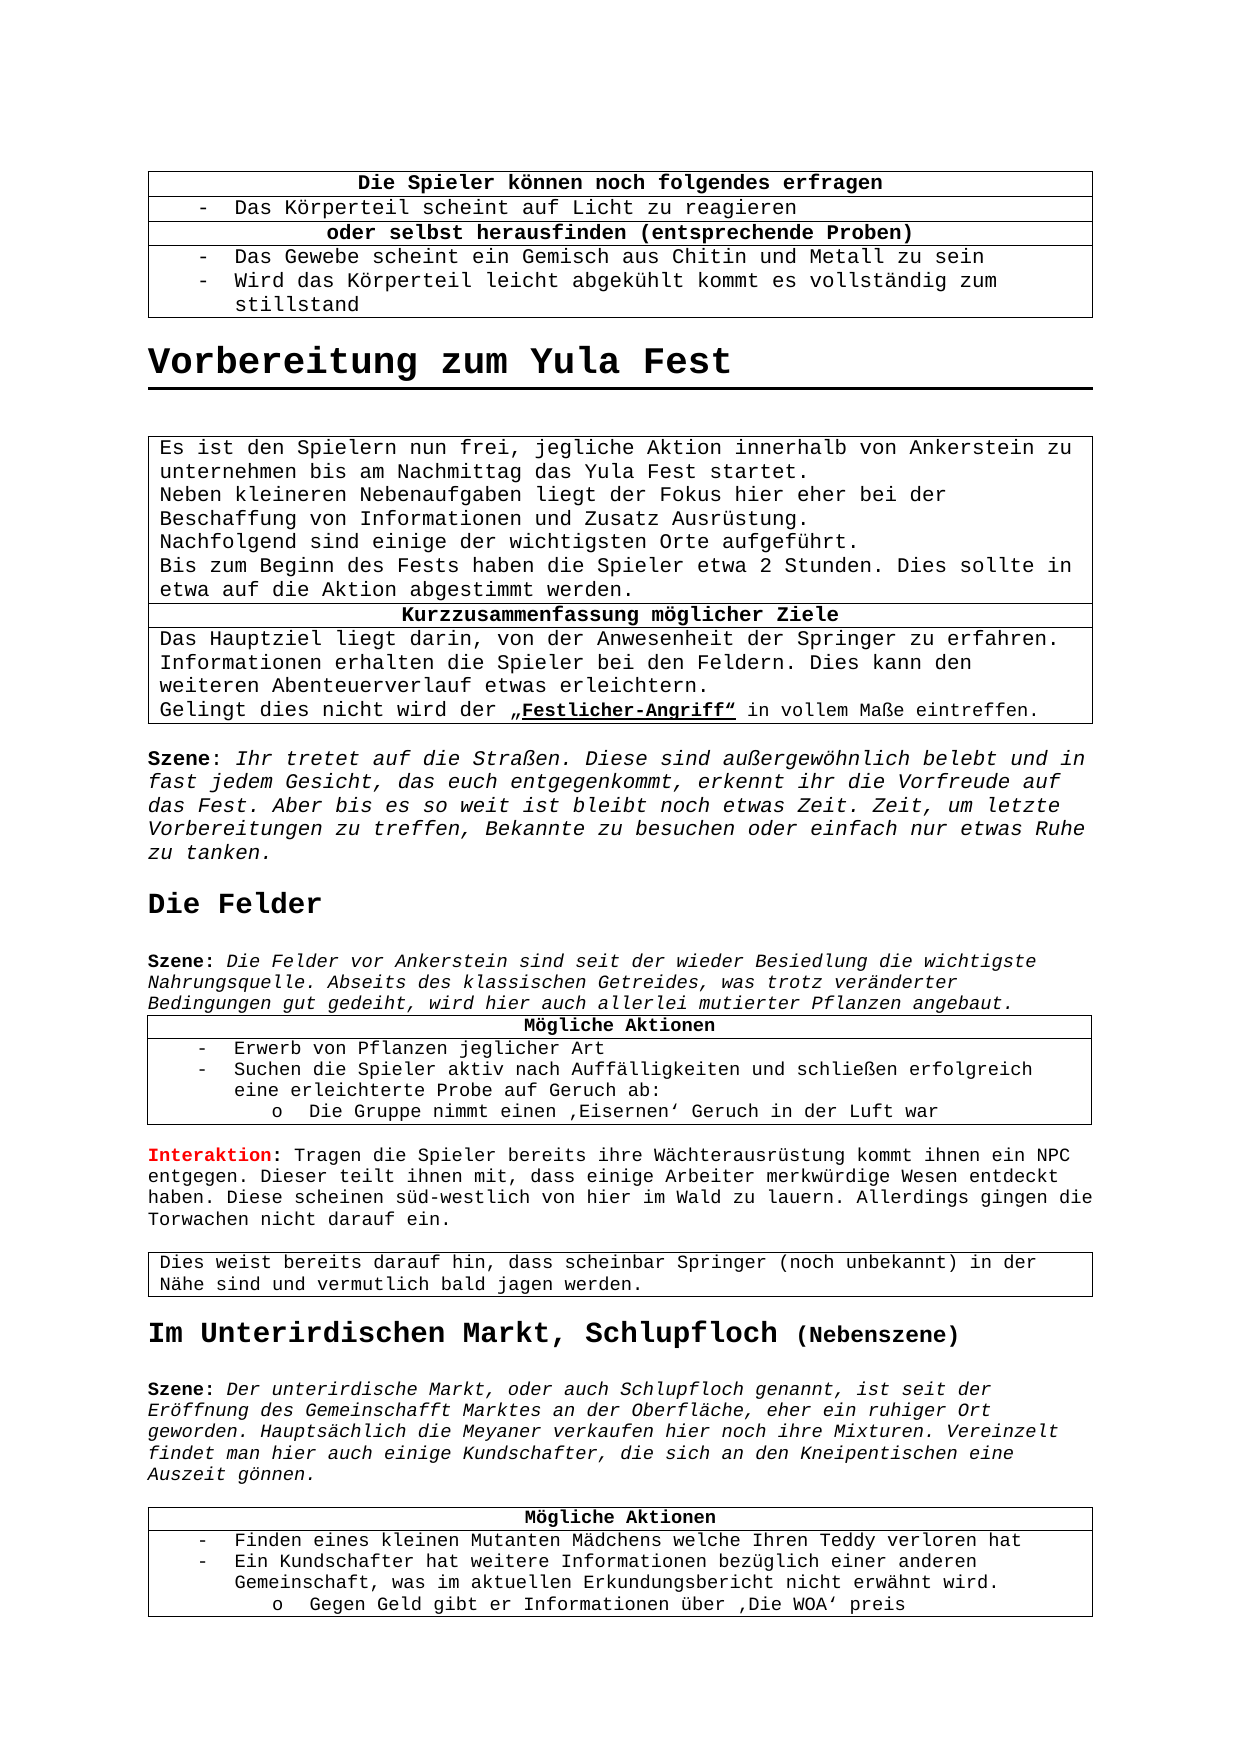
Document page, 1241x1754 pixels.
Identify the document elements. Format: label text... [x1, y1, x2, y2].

table_cell Finden eines kleinen Mutanten Mädchens welche Ihren Teddy verloren hat Ein Kundschafter hat weitere Informationen bezüglich einer anderen Gemeinschaft, was im aktuellen Erkundungsbericht nicht erwähnt wird. Gegen Geld gibt er Informationen über ‚Die WOA‘ preis [149, 1531, 1092, 1616]
table_header Dies weist bereits darauf hin, dass scheinbar Springer (noch unbekannt) in der Nähe sind und vermutlich bald jagen werden. [149, 1253, 1092, 1296]
text Szene: Der unterirdische Markt, oder auch Schlupfloch genannt, ist seit der Eröffnung des Gemeinschafft Marktes an der Oberfläche, eher ein ruhiger Ort geworden. Hauptsächlich die Meyaner verkaufen hier noch ihre Mixturen. Vereinzelt findet man hier auch einige Kundschafter, die sich an den Kneipentischen eine Auszeit gönnen. [148, 1380, 1093, 1486]
text Szene: Die Felder vor Ankerstein sind seit der wieder Besiedlung die wichtigste Nahrungsquelle. Abseits des klassischen Getreides, was trotz veränderter Bedingungen gut gedeiht, wird hier auch allerlei mutierter Pflanzen angebaut. [148, 951, 1093, 1015]
table_header Es ist den Spielern nun frei, jegliche Aktion innerhalb von Ankerstein zu unternehmen bis am Nachmittag das Yula Fest startet. Neben kleineren Nebenaufgaben liegt der Fokus hier eher bei der Beschaffung von Informationen und Zusatz Ausrüstung. Nachfolgend sind einige der wichtigsten Orte aufgeführt. Bis zum Beginn des Fests haben die Spieler etwa 2 Stunden. Dies sollte in etwa auf die Aktion abgestimmt werden. [149, 437, 1092, 602]
text Vorbereitung zum Yula Fest [148, 342, 1093, 387]
table_cell Das Hauptziel liegt darin, von der Anwesenheit der Springer zu erfahren. Informationen erhalten die Spieler bei den Feldern. Dies kann den weiteren Abenteuerverlauf etwas erleichtern. Gelingt dies nicht wird der „Festlicher-Angriff“ in vollem Maße eintreffen. [149, 628, 1092, 723]
table_header Mögliche Aktionen [148, 1016, 1091, 1037]
text Szene: Ihr tretet auf die Straßen. Diese sind außergewöhnlich belebt und in fast jedem Gesicht, das euch entgegenkommt, erkennt ihr die Vorfreude auf das Fest. Aber bis es so weit ist bleibt noch etwas Zeit. Zeit, um letzte Vorbereitungen zu treffen, Bekannte zu besuchen oder einfach nur etwas Ruhe zu tanken. [148, 747, 1093, 866]
table_header Mögliche Aktionen [149, 1508, 1092, 1529]
table_cell oder selbst herausfinden (entsprechende Proben) [149, 222, 1092, 245]
table_cell Erwerb von Pflanzen jeglicher Art Suchen die Spieler aktiv nach Auffälligkeiten und schließen erfolgreich eine erleichterte Probe auf Geruch ab: Die Gruppe nimmt einen ‚Eisernen‘ Geruch in der Luft war [148, 1039, 1091, 1123]
table_cell Kurzzusammenfassung möglicher Ziele [149, 604, 1092, 627]
table_header Die Spieler können noch folgendes erfragen [149, 172, 1092, 196]
table_cell Das Gewebe scheint ein Gemisch aus Chitin und Metall zu sein Wird das Körperteil leicht abgekühlt kommt es vollständig zum stillstand [149, 246, 1092, 317]
table_cell Das Körperteil scheint auf Licht zu reagieren [149, 197, 1092, 221]
text Die Felder [148, 889, 1093, 922]
text Im Unterirdischen Markt, Schlupfloch (Nebenszene) [148, 1318, 1093, 1351]
text Interaktion: Tragen die Spieler bereits ihre Wächterausrüstung kommt ihnen ein NPC entgegen. Dieser teilt ihnen mit, dass einige Arbeiter merkwürdige Wesen entdeckt haben. Diese scheinen süd-westlich von hier im Wald zu lauern. Allerdings gingen die Torwachen nicht darauf ein. [148, 1146, 1093, 1231]
